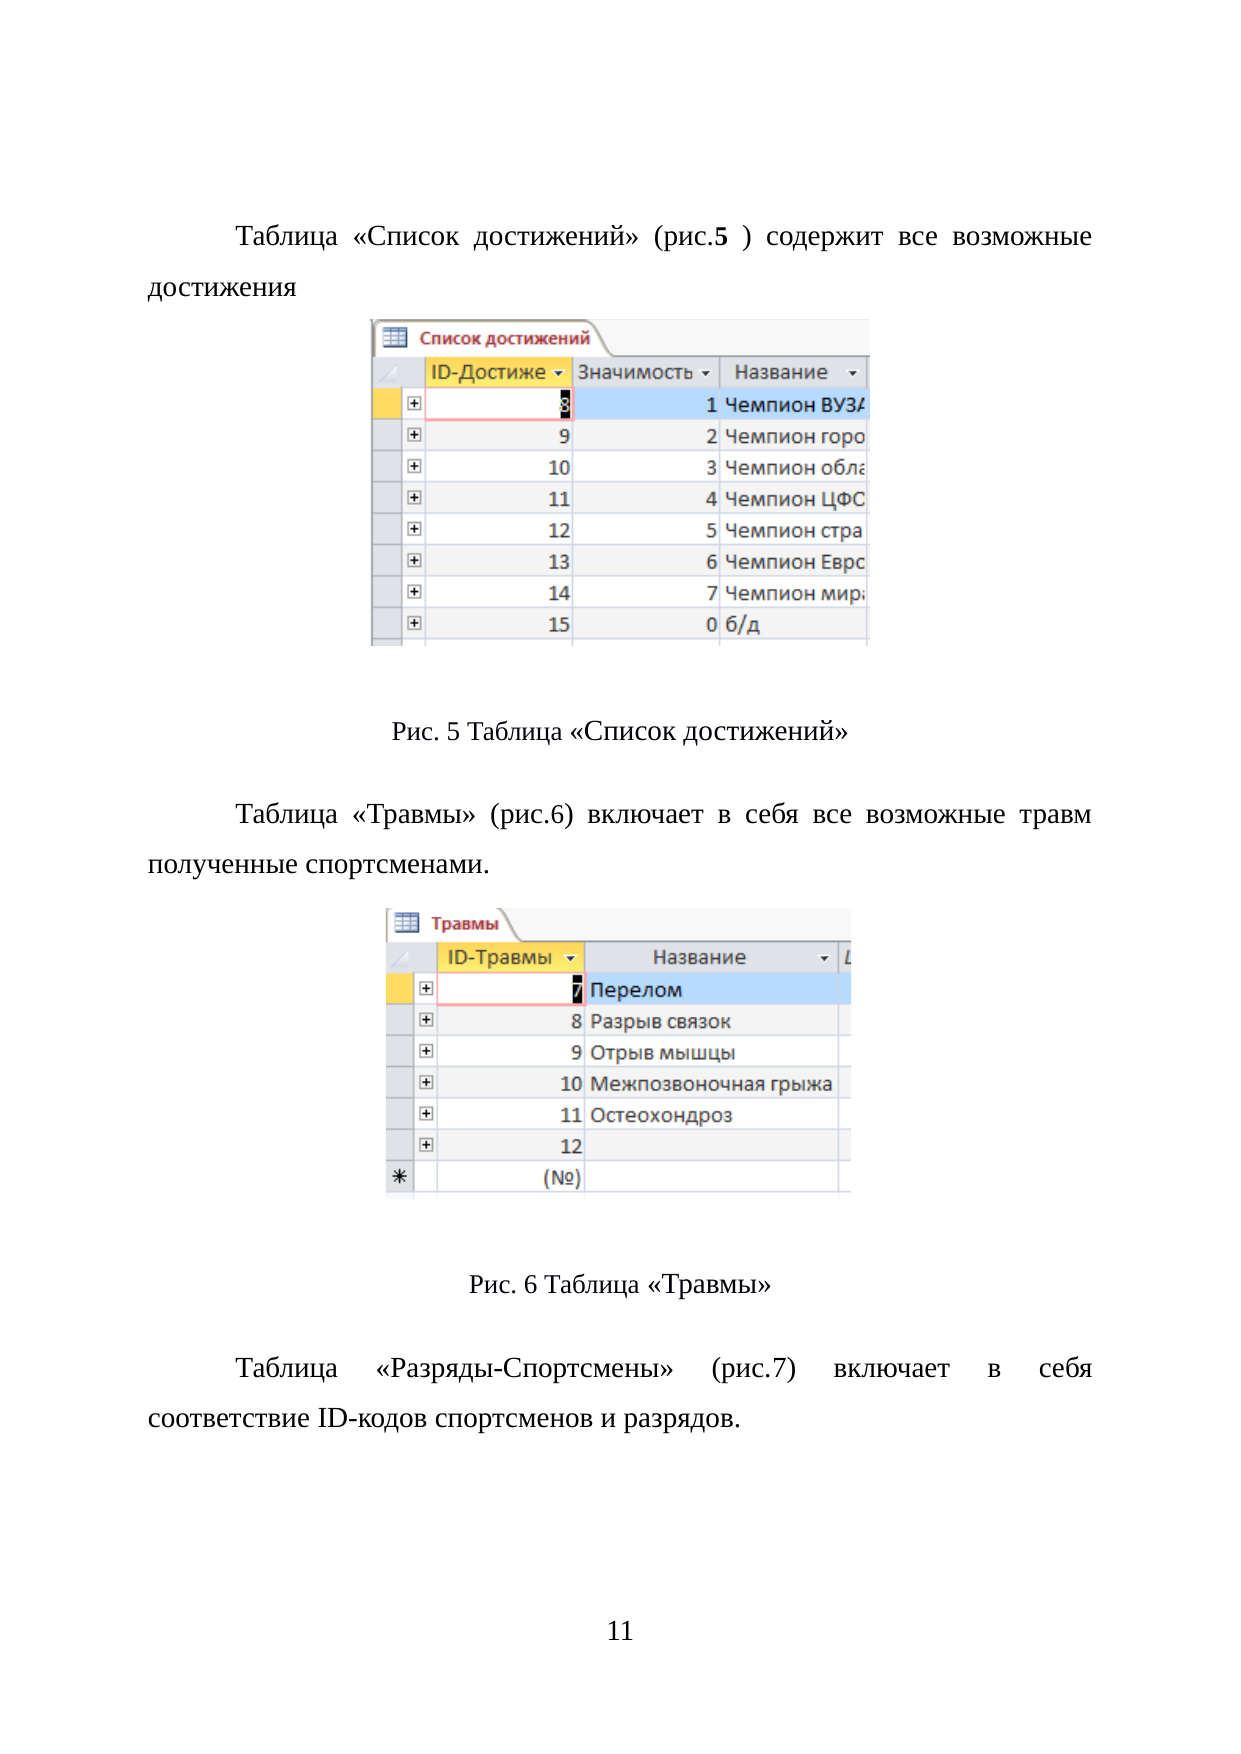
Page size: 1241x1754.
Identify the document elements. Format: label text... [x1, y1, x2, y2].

text Рис. 6 Таблица «Травмы» [148, 1266, 1092, 1300]
text Рис. 5 Таблица «Список достижений» [148, 713, 1092, 746]
picture [370, 319, 870, 646]
picture [385, 908, 852, 1199]
text Таблица «Травмы» (рис.6) включает в себя все возможные травм полученные спортсменами. [148, 796, 1092, 880]
text Таблица «Разряды-Спортсмены» (рис.7) включает в себя соответствие ID-кодов спортсменов и разрядов. [148, 1350, 1092, 1433]
text Таблица «Список достижений» (рис.5 ) содержит все возможные достижения [148, 218, 1092, 302]
